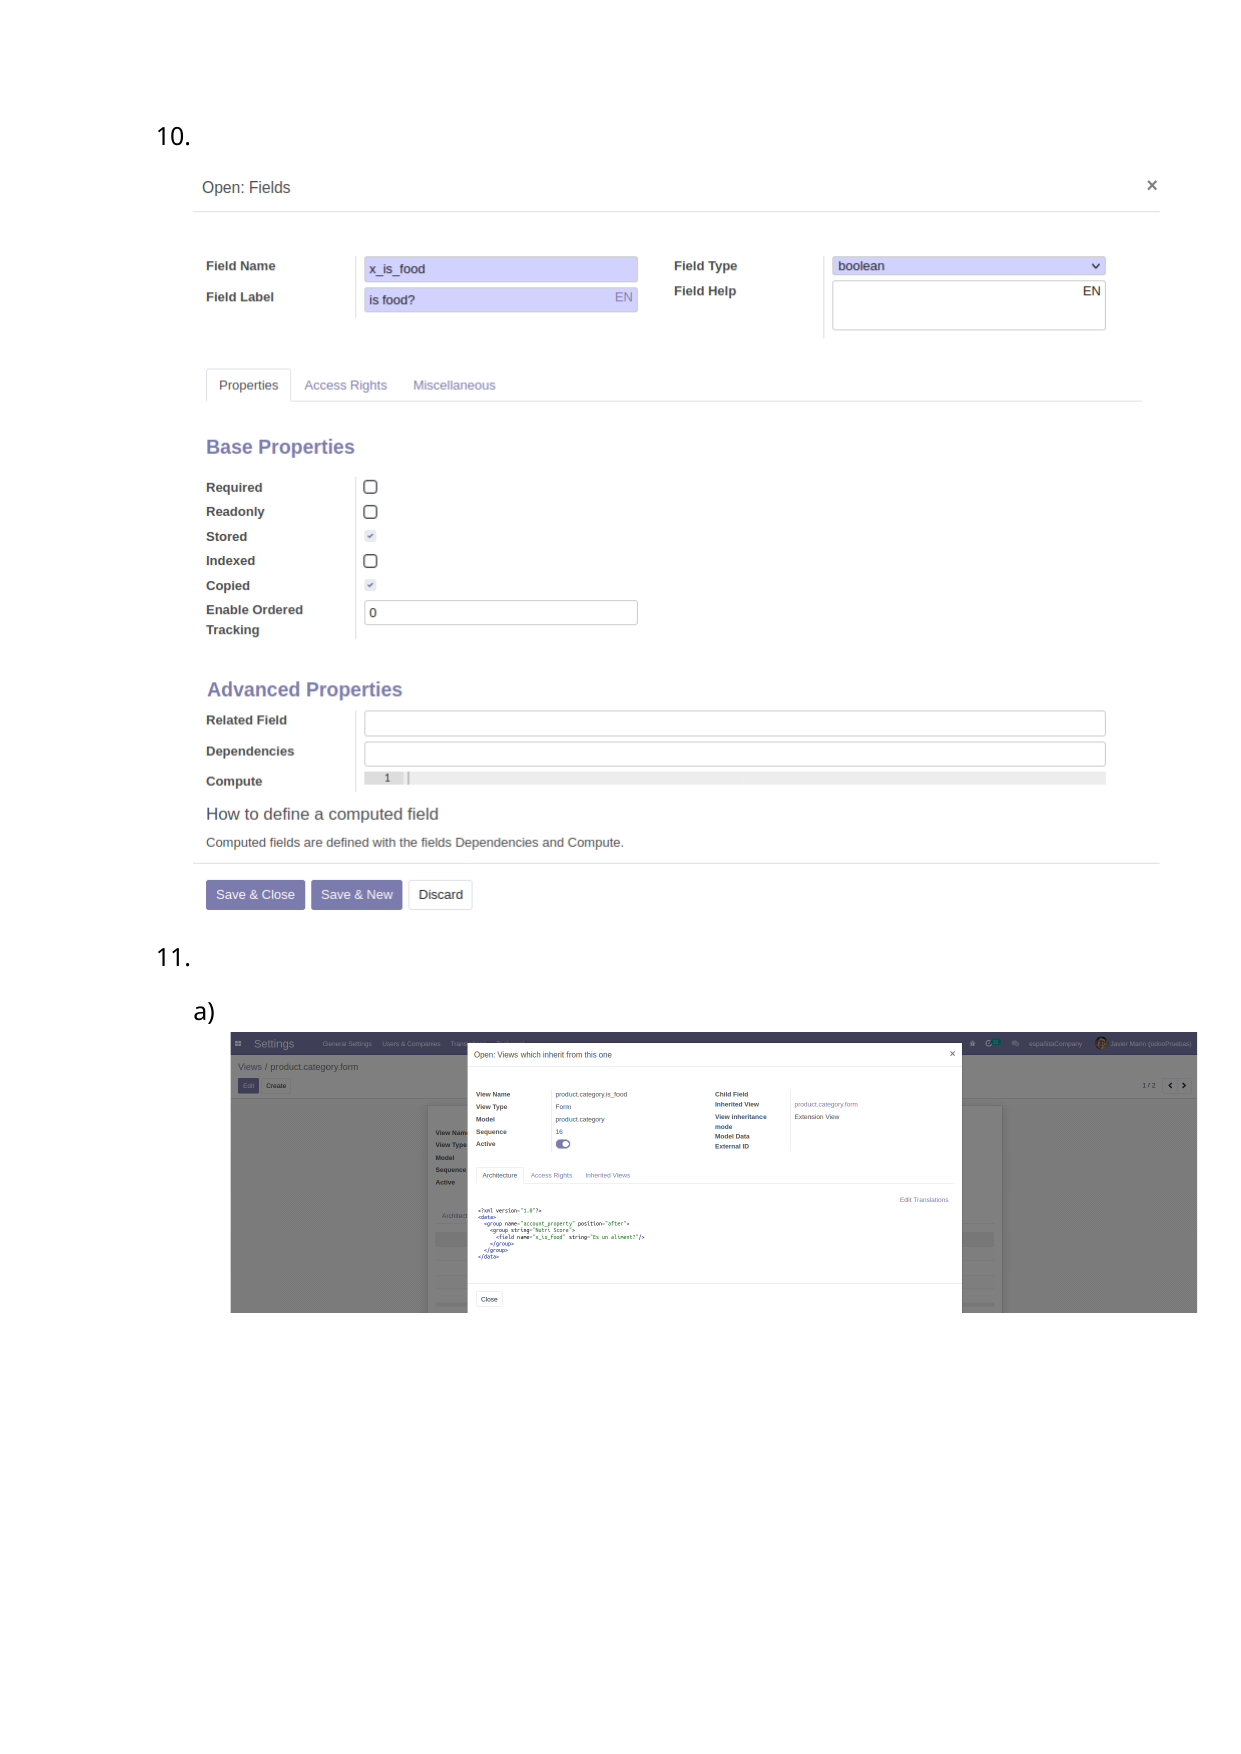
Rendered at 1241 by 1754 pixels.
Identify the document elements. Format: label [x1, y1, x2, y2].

picture [193, 171, 1160, 920]
picture [230, 1032, 1198, 1313]
